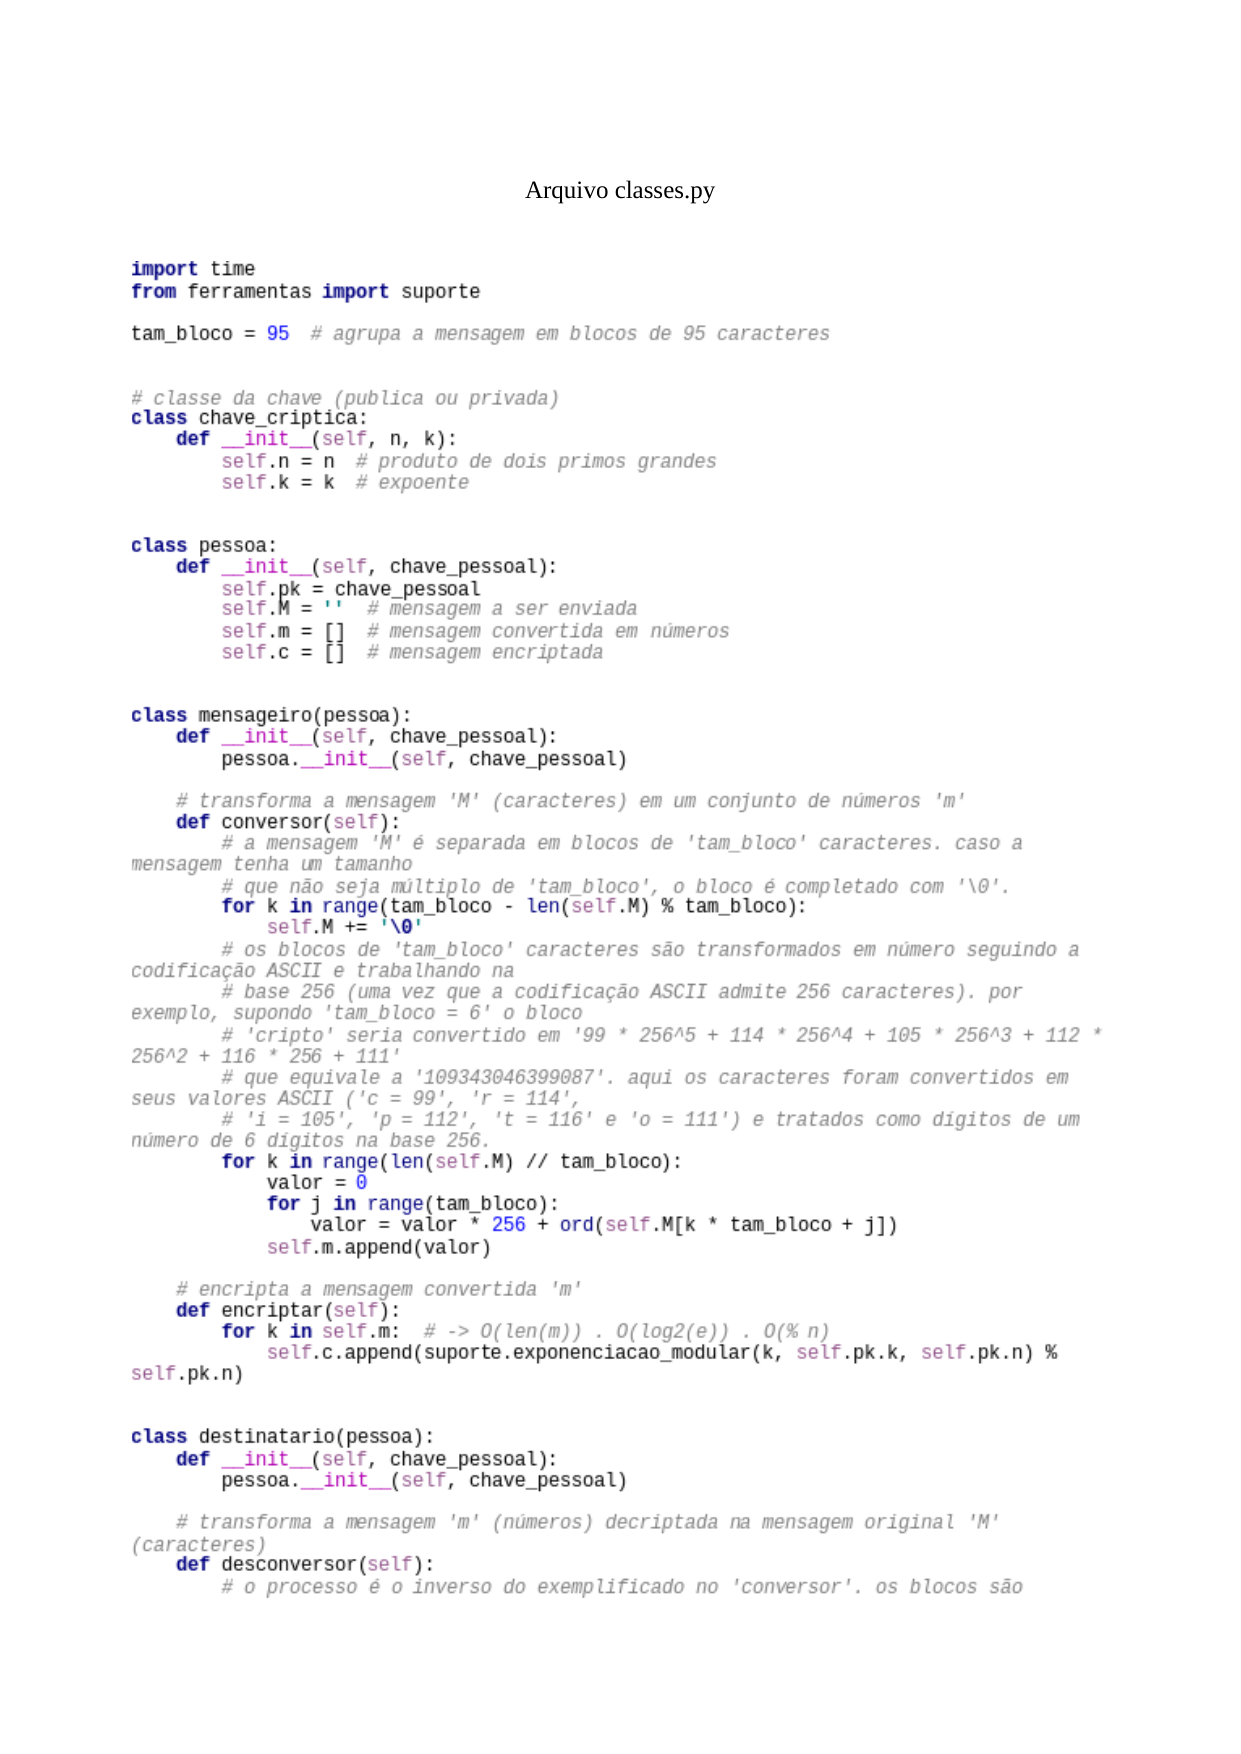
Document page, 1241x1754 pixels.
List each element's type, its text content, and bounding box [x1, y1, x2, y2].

text Arquivo classes.py [118, 176, 1122, 204]
